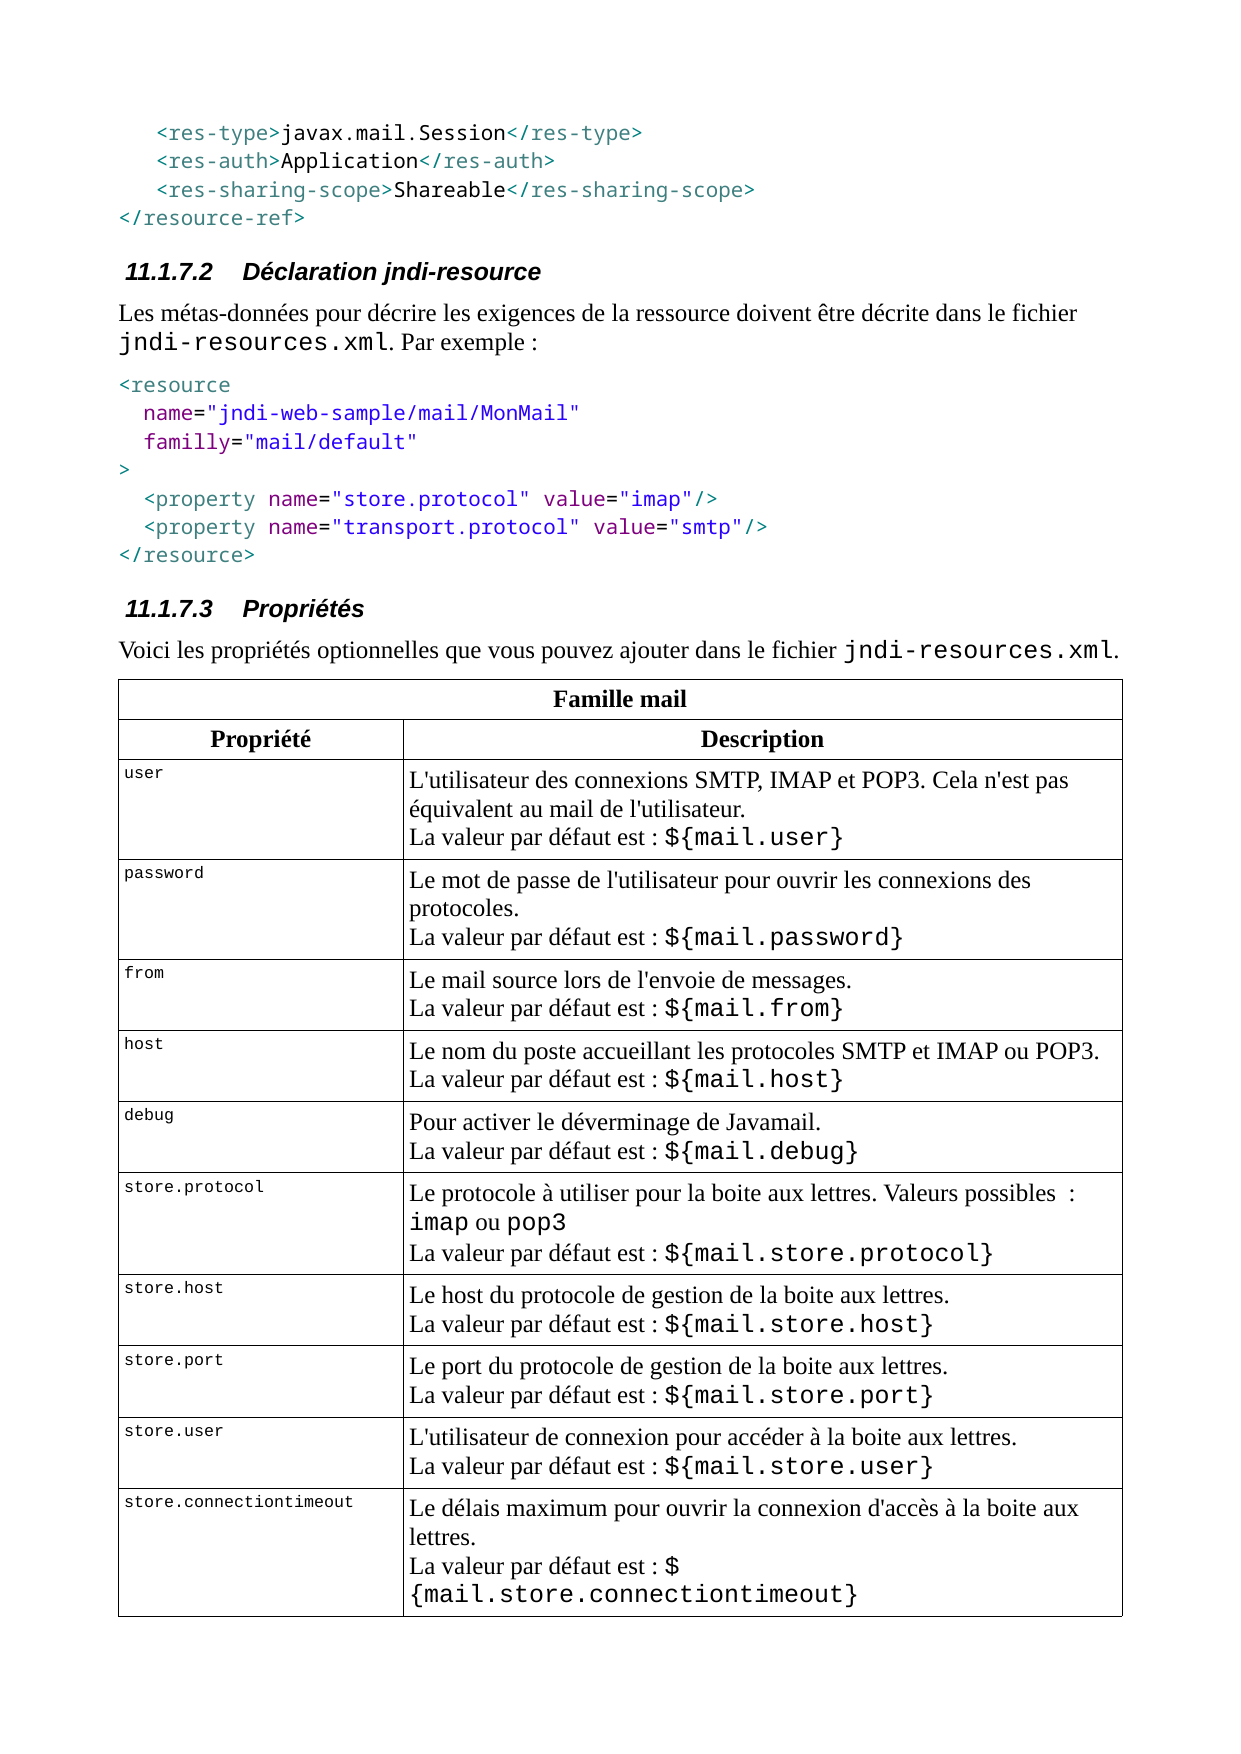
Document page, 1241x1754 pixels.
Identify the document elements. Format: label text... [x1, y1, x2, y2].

table_cell Le délais maximum pour ouvrir la connexion d'accès à la boite aux lettres. La valeur par défaut est : ${mail.store.connectiontimeout} [404, 1489, 1122, 1616]
table_cell store.port [119, 1346, 403, 1417]
table_header Famille mail [119, 680, 1122, 719]
subtitle Déclaration jndi-resource [118, 257, 1122, 285]
table_cell debug [119, 1102, 403, 1172]
table_cell host [119, 1031, 403, 1101]
text Voici les propriétés optionnelles que vous pouvez ajouter dans le fichier jndi-resources.xml. [118, 635, 1122, 666]
table_cell Le mot de passe de l'utilisateur pour ouvrir les connexions des protocoles. La valeur par défaut est : ${mail.password} [404, 860, 1122, 959]
text Les métas-données pour décrire les exigences de la ressource doivent être décrite dans le fichier jndi-resources.xml. Par exemple : [118, 298, 1122, 357]
table_cell Description [404, 720, 1122, 759]
table_cell Le port du protocole de gestion de la boite aux lettres. La valeur par défaut est : ${mail.store.port} [404, 1346, 1122, 1417]
table_cell user [119, 760, 403, 859]
text <res-sharing-scope>Shareable</res-sharing-scope> [118, 175, 1122, 203]
text <res-auth>Application</res-auth> [118, 147, 1122, 175]
table_cell store.user [119, 1418, 403, 1488]
table_cell Le host du protocole de gestion de la boite aux lettres. La valeur par défaut est : ${mail.store.host} [404, 1275, 1122, 1345]
table_cell Le mail source lors de l'envoie de messages. La valeur par défaut est : ${mail.from} [404, 960, 1122, 1030]
text <property name="store.protocol" value="imap"/> [118, 484, 1122, 512]
text </resource-ref> [118, 203, 1122, 232]
text </resource> [118, 541, 1122, 569]
table_cell store.protocol [119, 1173, 403, 1274]
table_cell L'utilisateur des connexions SMTP, IMAP et POP3. Cela n'est pas équivalent au mail de l'utilisateur. La valeur par défaut est : ${mail.user} [404, 760, 1122, 859]
table_cell from [119, 960, 403, 1030]
table_cell Le protocole à utiliser pour la boite aux lettres. Valeurs possibles : imap ou pop3 La valeur par défaut est : ${mail.store.protocol} [404, 1173, 1122, 1274]
table_cell store.host [119, 1275, 403, 1345]
text <resource name="jndi-web-sample/mail/MonMail" familly="mail/default" > [118, 370, 1122, 484]
table_cell store.connectiontimeout [119, 1489, 403, 1616]
subtitle Propriétés [118, 594, 1122, 623]
table_cell L'utilisateur de connexion pour accéder à la boite aux lettres. La valeur par défaut est : ${mail.store.user} [404, 1418, 1122, 1488]
table_cell password [119, 860, 403, 959]
table_cell Le nom du poste accueillant les protocoles SMTP et IMAP ou POP3. La valeur par défaut est : ${mail.host} [404, 1031, 1122, 1101]
text <property name="transport.protocol" value="smtp"/> [118, 512, 1122, 541]
text <res-type>javax.mail.Session</res-type> [118, 118, 1122, 147]
table_cell Propriété [119, 720, 403, 759]
table_cell Pour activer le déverminage de Javamail. La valeur par défaut est : ${mail.debug} [404, 1102, 1122, 1172]
